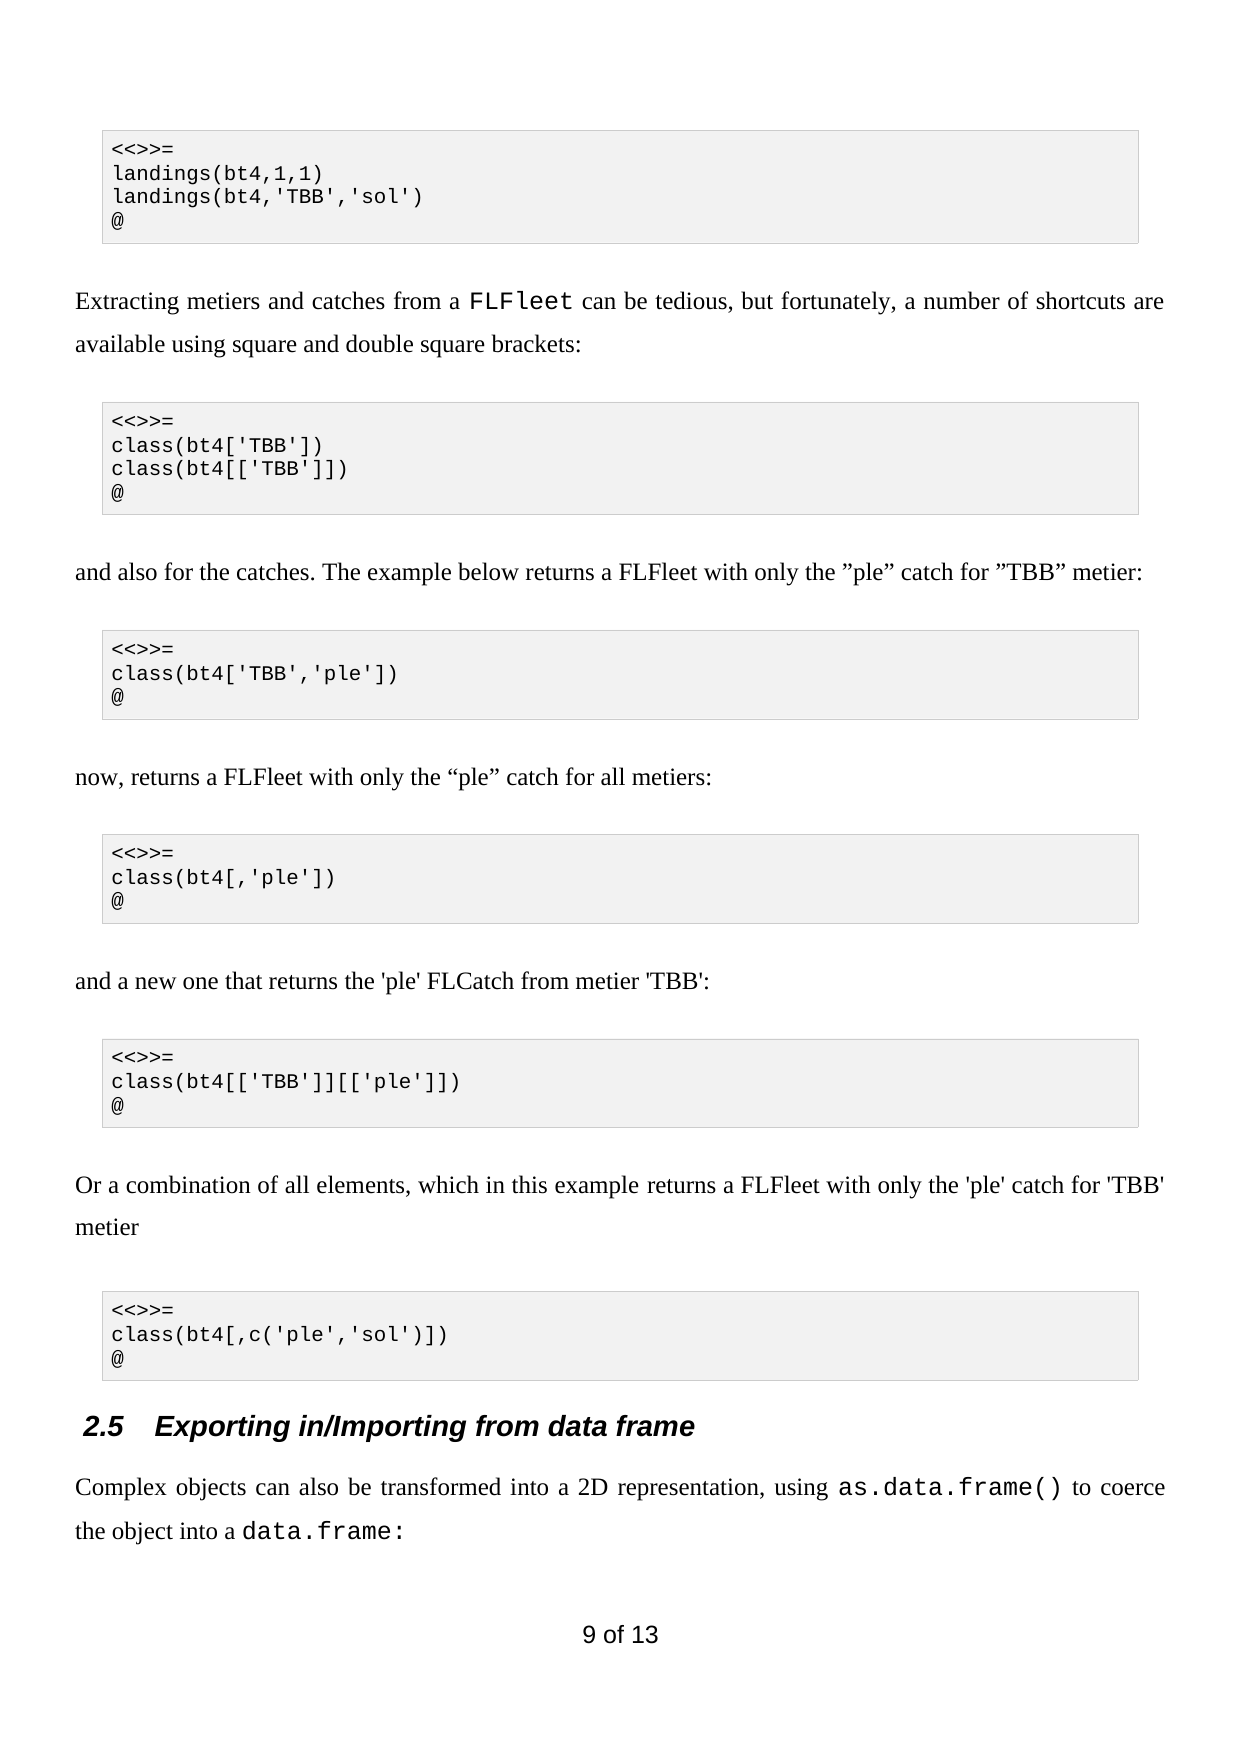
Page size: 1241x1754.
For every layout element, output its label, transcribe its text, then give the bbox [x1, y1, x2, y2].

text <<>>= [111, 139, 1129, 163]
text <<>>= [111, 1300, 1129, 1324]
text @ [111, 890, 1129, 914]
text @ [111, 1347, 1129, 1371]
text class(bt4[['TBB']][['ple']]) [111, 1071, 1129, 1095]
text @ [111, 1095, 1129, 1118]
text Extracting metiers and catches from a FLFleet can be tedious, but fortunately, a number of shortcuts are available using square and double square brackets: [75, 118, 1166, 358]
text now, returns a FLFleet with only the “ple” catch for all metiers: [75, 618, 1166, 790]
text landings(bt4,1,1) [111, 163, 1129, 186]
subtitle Exporting in/Importing from data frame [75, 1279, 1166, 1443]
text class(bt4['TBB','ple']) [111, 662, 1129, 686]
text class(bt4[,'ple']) [111, 867, 1129, 890]
text class(bt4['TBB']) [111, 434, 1129, 458]
text and a new one that returns the 'ple' FLCatch from metier 'TBB': [75, 822, 1166, 994]
text Complex objects can also be transformed into a 2D representation, using as.data.frame() to coerce the object into a data.frame: [75, 1473, 1166, 1547]
text <<>>= [111, 843, 1129, 867]
text @ [111, 686, 1129, 710]
text <<>>= [111, 411, 1129, 434]
text and also for the catches. The example below returns a FLFleet with only the ”ple” catch for ”TBB” metier: [75, 390, 1166, 586]
text <<>>= [111, 639, 1129, 662]
text class(bt4[['TBB']]) [111, 458, 1129, 482]
text landings(bt4,'TBB','sol') [111, 186, 1129, 210]
text @ [111, 482, 1129, 506]
text Or a combination of all elements, which in this example returns a FLFleet with only the 'ple' catch for 'TBB' metier [75, 1026, 1166, 1240]
text class(bt4[,c('ple','sol')]) [111, 1324, 1129, 1347]
text @ [111, 210, 1129, 234]
text <<>>= [111, 1047, 1129, 1071]
